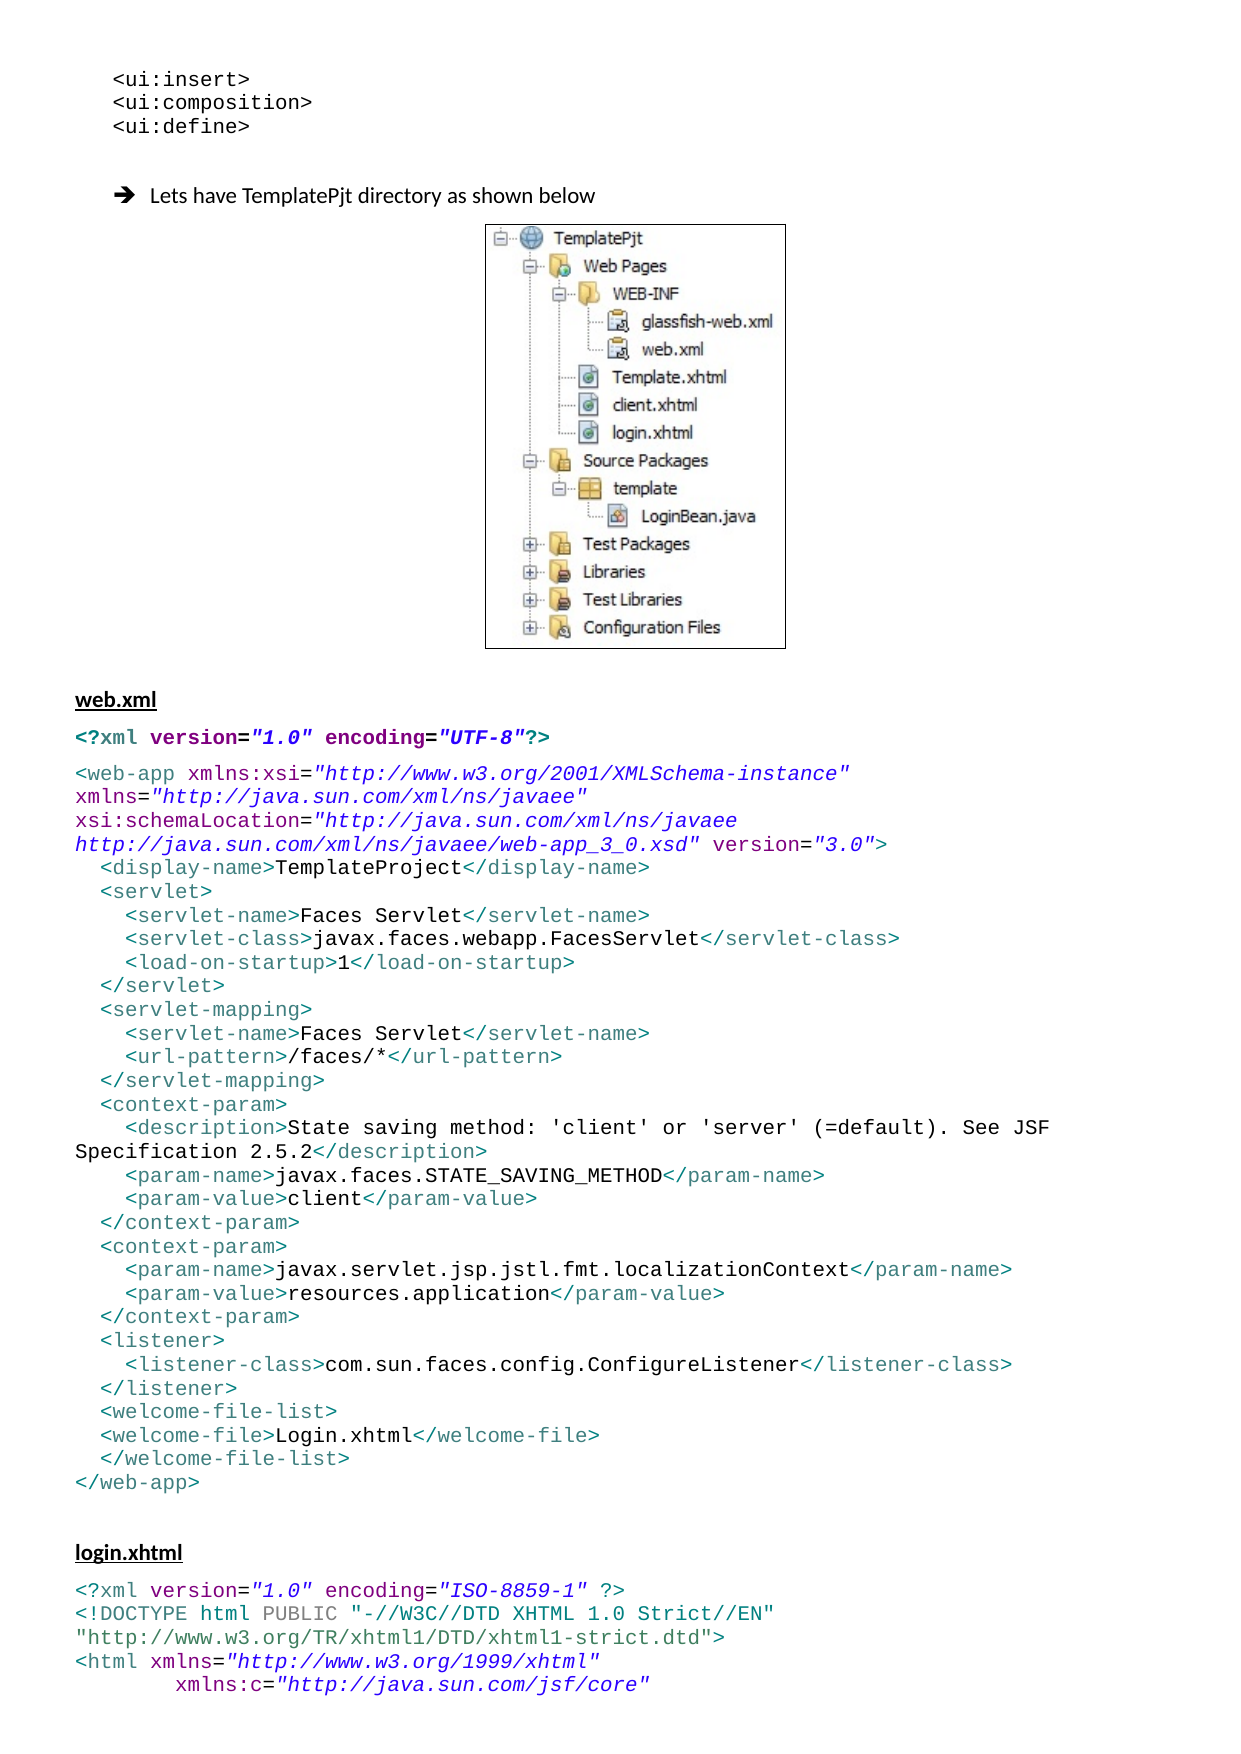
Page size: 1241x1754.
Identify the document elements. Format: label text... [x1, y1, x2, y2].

text <context-param> [75, 1094, 1195, 1117]
text <welcome-file>Login.xhtml</welcome-file> [75, 1425, 1195, 1448]
text <load-on-startup>1</load-on-startup> [75, 952, 1195, 976]
text <servlet-class>javax.faces.webapp.FacesServlet</servlet-class> [75, 928, 1195, 952]
text <ui:insert> [75, 69, 1195, 92]
text <!DOCTYPE html PUBLIC "-//W3C//DTD XHTML 1.0 Strict//EN" "http://www.w3.org/TR/xhtml1/DTD/xhtml1-strict.dtd"> [75, 1603, 1195, 1651]
text web.xml [75, 685, 1195, 713]
picture [488, 226, 783, 646]
text <web-app xmlns:xsi="http://www.w3.org/2001/XMLSchema-instance" xmlns="http://java.sun.com/xml/ns/javaee" xsi:schemaLocation="http://java.sun.com/xml/ns/javaee http://java.sun.com/xml/ns/javaee/web-app_3_0.xsd" version="3.0"> [75, 763, 1195, 857]
text <ui:define> [75, 116, 1195, 139]
text xmlns:c="http://java.sun.com/jsf/core" [75, 1674, 1195, 1698]
text <param-value>resources.application</param-value> [75, 1283, 1195, 1307]
text <display-name>TemplateProject</display-name> [75, 857, 1195, 881]
text <param-name>javax.faces.STATE_SAVING_METHOD</param-name> [75, 1165, 1195, 1188]
text login.xhtml [75, 1538, 1195, 1566]
text </servlet> [75, 976, 1195, 999]
text <?xml version="1.0" encoding="UTF-8"?> [75, 727, 1195, 751]
text </context-param> [75, 1212, 1195, 1236]
text <url-pattern>/faces/*</url-pattern> [75, 1046, 1195, 1070]
text <param-value>client</param-value> [75, 1188, 1195, 1212]
text <description>State saving method: 'client' or 'server' (=default). See JSF Specification 2.5.2</description> [75, 1117, 1195, 1165]
text </context-param> [75, 1307, 1195, 1330]
text <welcome-file-list> [75, 1401, 1195, 1425]
text <ui:composition> [75, 92, 1195, 116]
text <servlet-name>Faces Servlet</servlet-name> [75, 904, 1195, 928]
text </welcome-file-list> [75, 1448, 1195, 1472]
text <context-param> [75, 1236, 1195, 1259]
text <servlet-name>Faces Servlet</servlet-name> [75, 1023, 1195, 1046]
list Lets have TemplatePjt directory as shown below [112, 182, 1195, 209]
text <servlet-mapping> [75, 999, 1195, 1023]
text </web-app> [75, 1472, 1195, 1496]
text <servlet> [75, 881, 1195, 904]
text <?xml version="1.0" encoding="ISO-8859-1" ?> [75, 1580, 1195, 1603]
text <html xmlns="http://www.w3.org/1999/xhtml" [75, 1651, 1195, 1674]
text </servlet-mapping> [75, 1070, 1195, 1094]
text </listener> [75, 1377, 1195, 1401]
text <listener-class>com.sun.faces.config.ConfigureListener</listener-class> [75, 1354, 1195, 1377]
text <param-name>javax.servlet.jsp.jstl.fmt.localizationContext</param-name> [75, 1259, 1195, 1283]
text <listener> [75, 1330, 1195, 1354]
